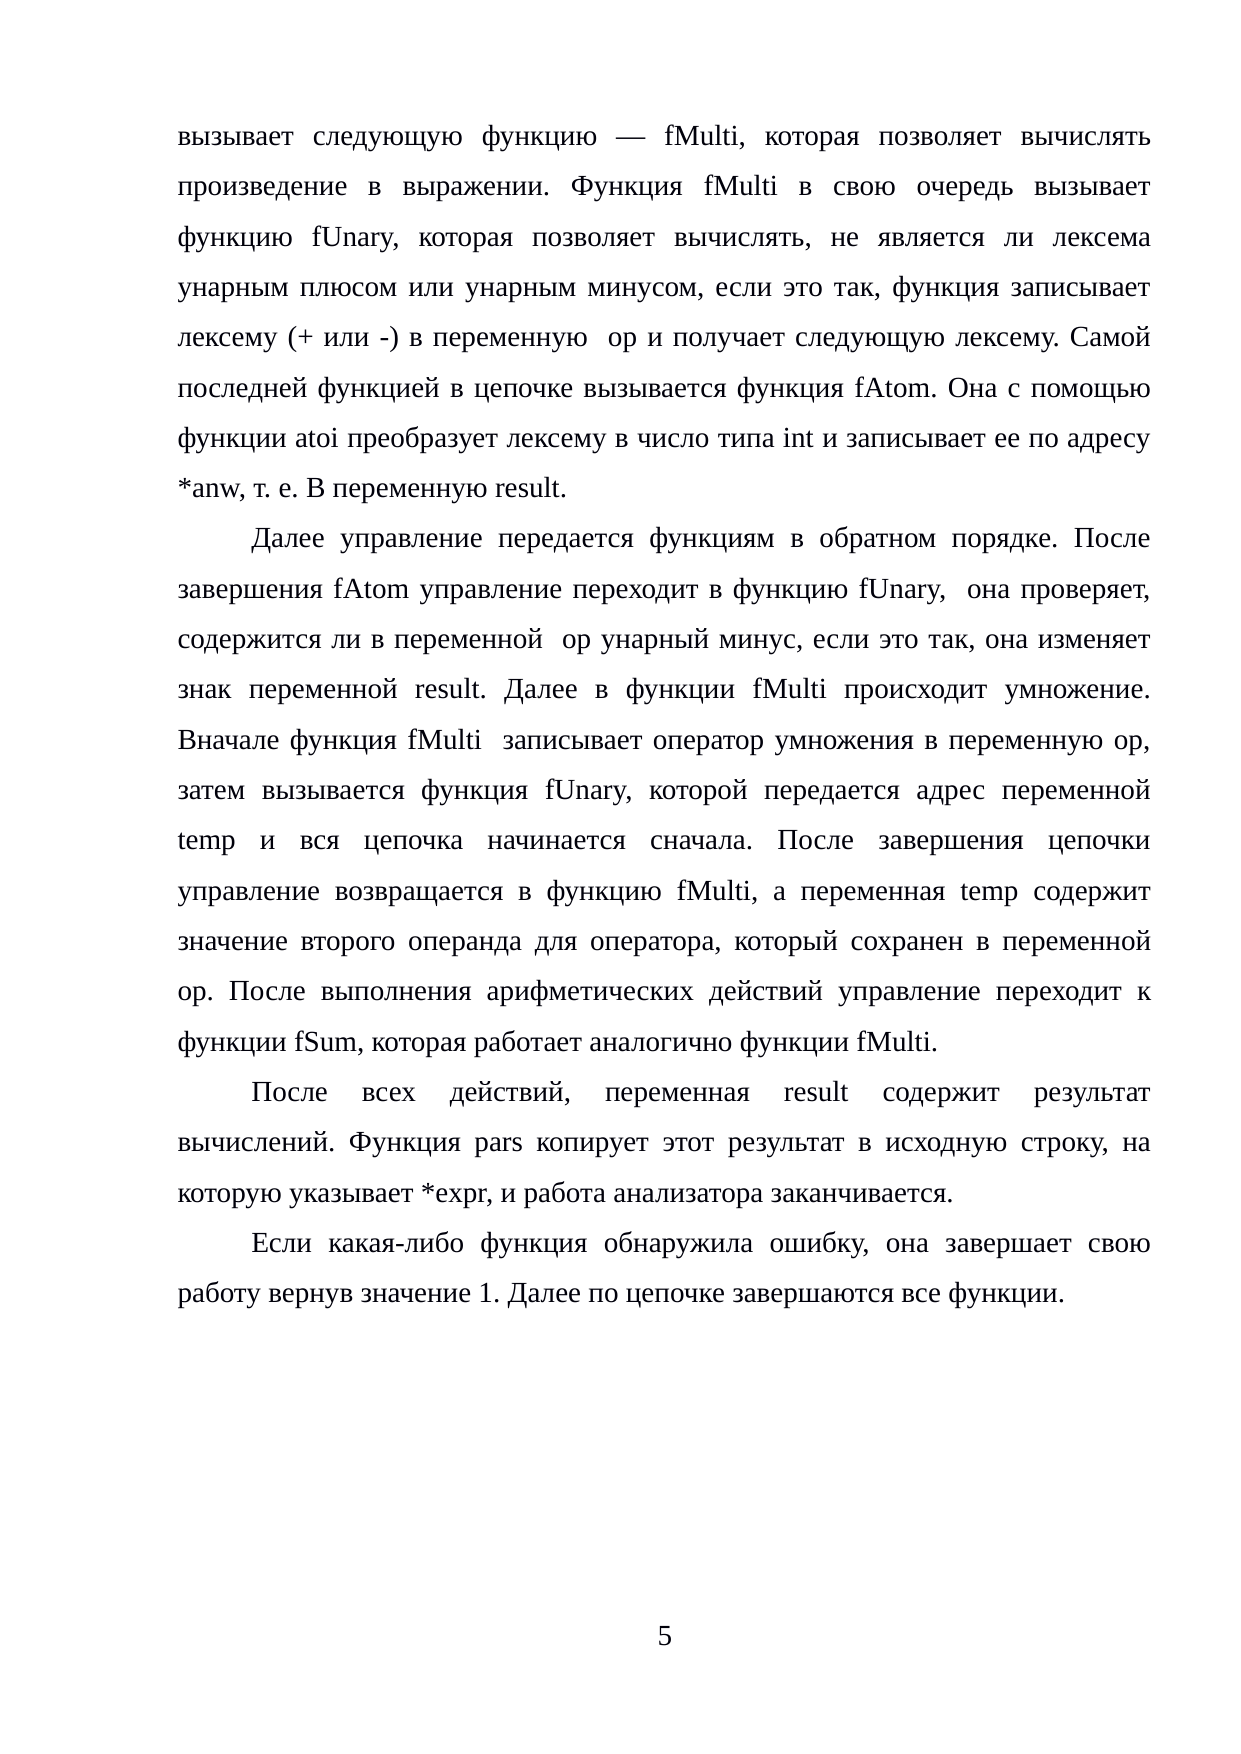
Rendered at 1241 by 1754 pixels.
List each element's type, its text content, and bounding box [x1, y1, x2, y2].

text Далее управление передается функциям в обратном порядке. После завершения fAtom управление переходит в функцию fUnary, она проверяет, содержится ли в переменной op унарный минус, если это так, она изменяет знак переменной result. Далее в функции fMulti происходит умножение. Вначале функция fMulti записывает оператор умножения в переменную op, затем вызывается функция fUnary, которой передается адрес переменной temp и вся цепочка начинается сначала. После завершения цепочки управление возвращается в функцию fMulti, а переменная temp содержит значение второго операнда для оператора, который сохранен в переменной op. После выполнения арифметических действий управление переходит к функции fSum, которая работает аналогично функции fMulti. [177, 521, 1152, 1057]
text После всех действий, переменная result содержит результат вычислений. Функция pars копирует этот результат в исходную строку, на которую указывает *expr, и работа анализатора заканчивается. [177, 1074, 1152, 1208]
text вызывает следующую функцию — fMulti, которая позволяет вычислять произведение в выражении. Функция fMulti в свою очередь вызывает функцию fUnary, которая позволяет вычислять, не является ли лексема унарным плюсом или унарным минусом, если это так, функция записывает лексему (+ или -) в переменную op и получает следующую лексему. Самой последней функцией в цепочке вызывается функция fAtom. Она с помощью функции atoi преобразует лексему в число типа int и записывает ее по адресу *anw, т. е. В переменную result. [177, 118, 1152, 504]
text Если какая-либо функция обнаружила ошибку, она завершает свою работу вернув значение 1. Далее по цепочке завершаются все функции. [177, 1225, 1152, 1309]
